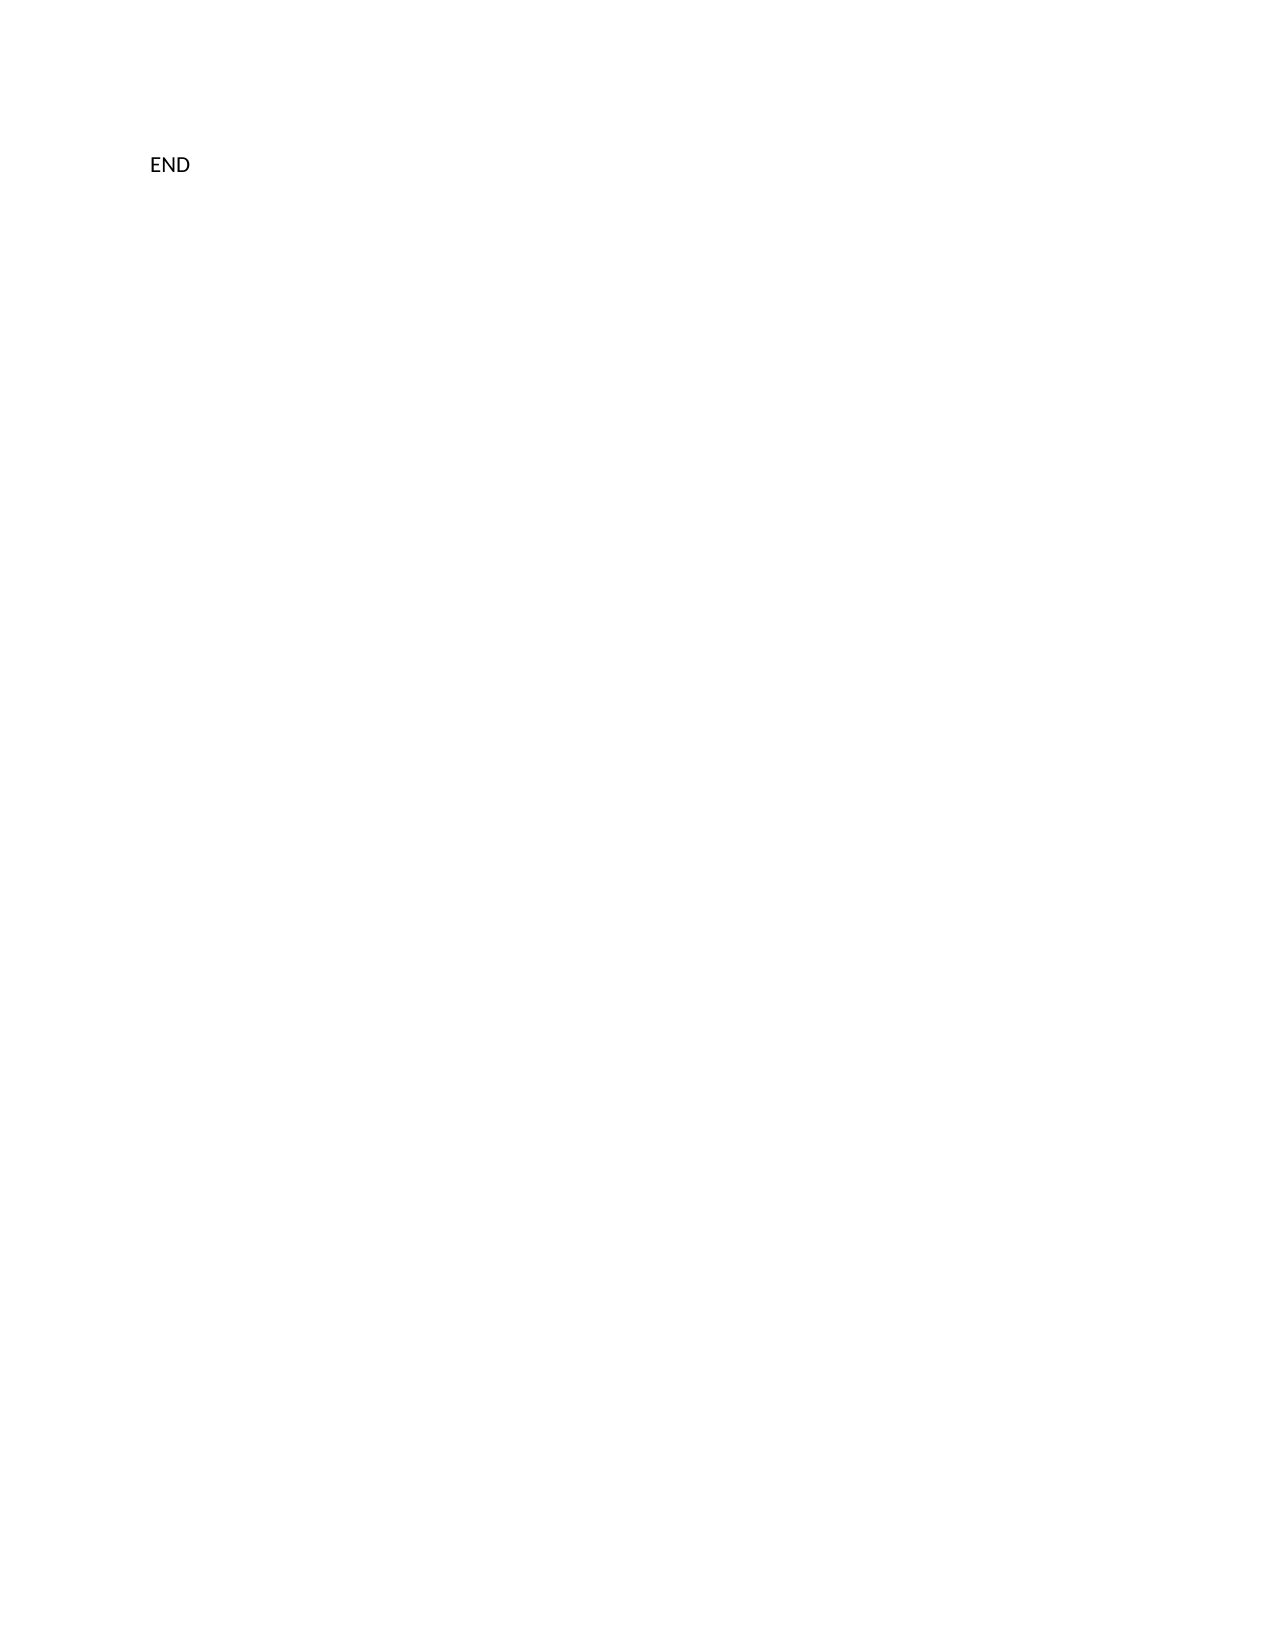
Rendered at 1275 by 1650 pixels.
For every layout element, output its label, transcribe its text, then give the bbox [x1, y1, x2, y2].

text END [150, 150, 1125, 178]
